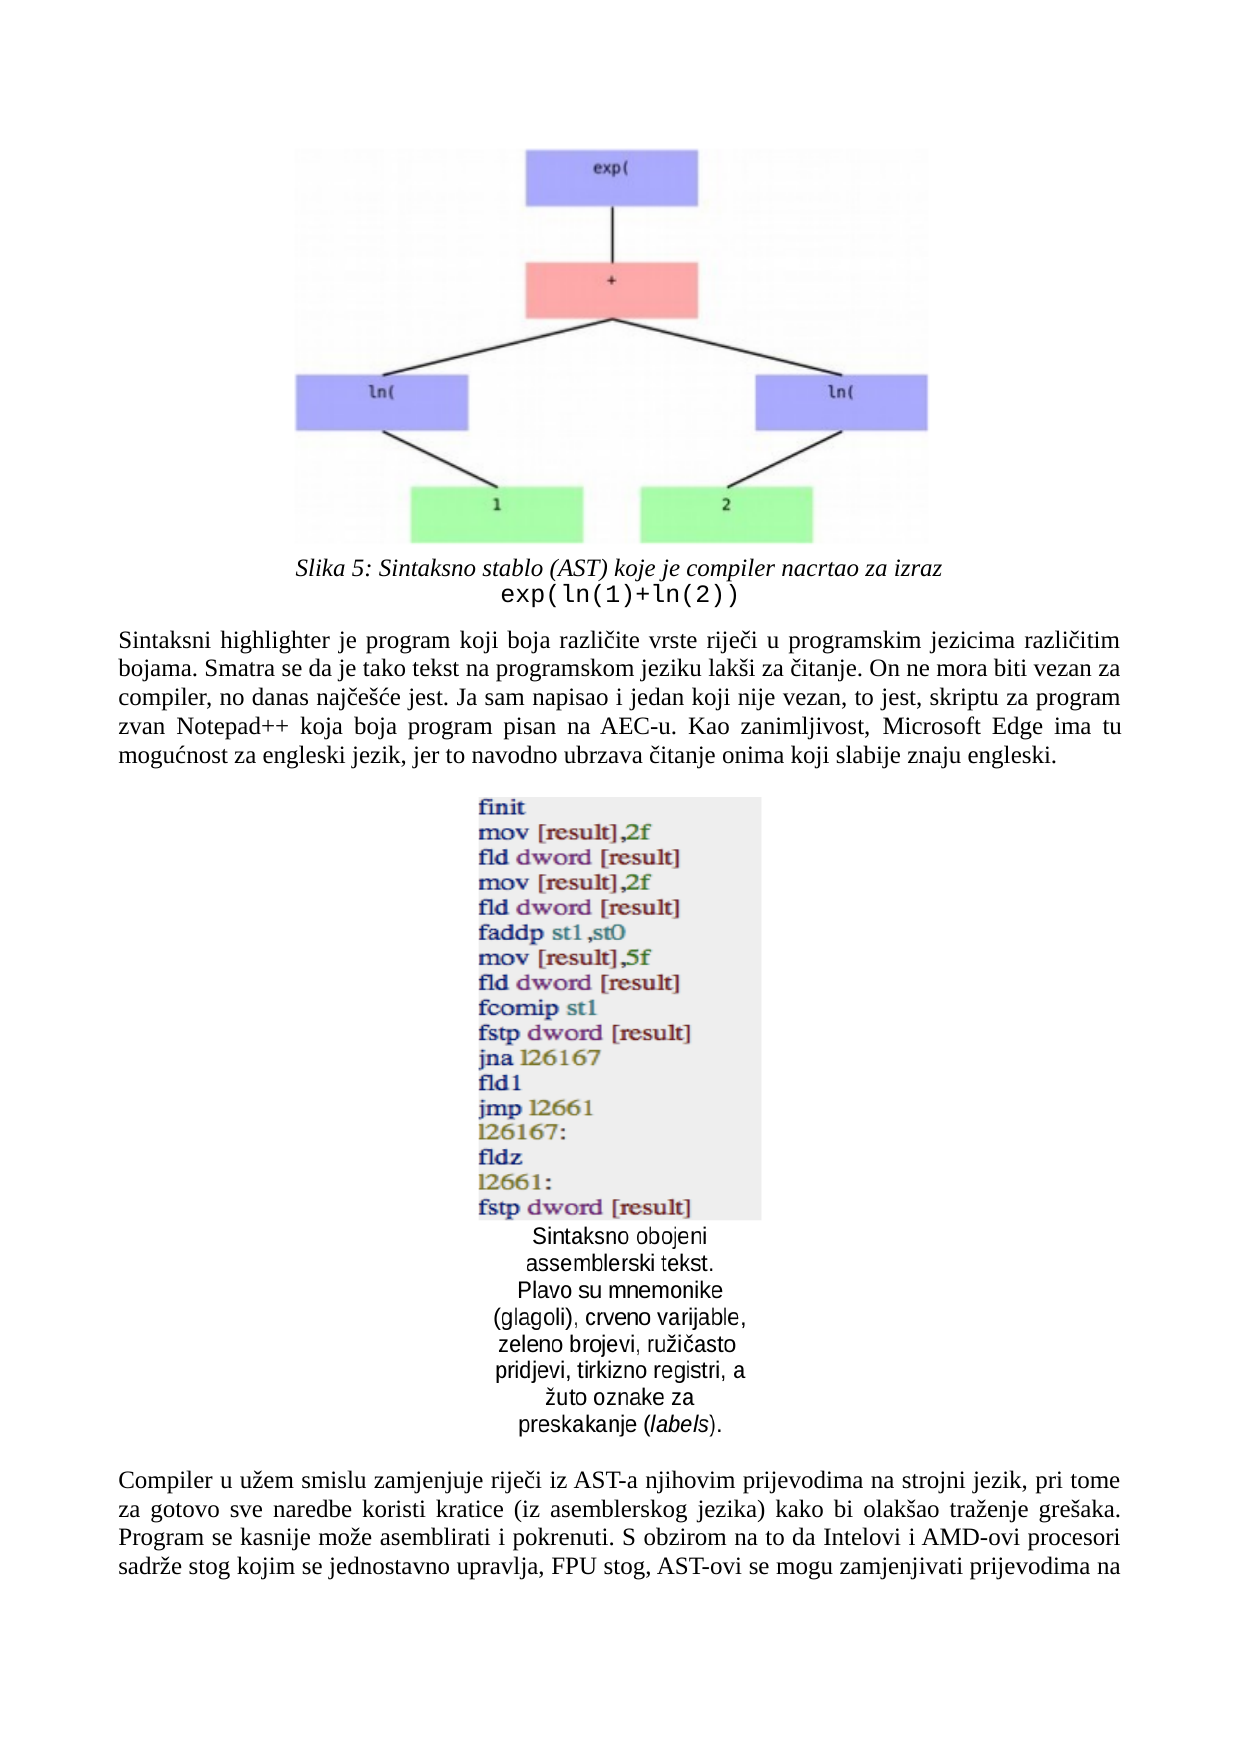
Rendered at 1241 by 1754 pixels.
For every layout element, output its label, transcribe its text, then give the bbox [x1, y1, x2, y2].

text Compiler u užem smislu zamjenjuje riječi iz AST-a njihovim prijevodima na strojni jezik, pri tome za gotovo sve naredbe koristi kratice (iz asemblerskog jezika) kako bi olakšao traženje grešaka. Program se kasnije može asemblirati i pokrenuti. S obzirom na to da Intelovi i AMD-ovi procesori sadrže stog kojim se jednostavno upravlja, FPU stog, AST-ovi se mogu zamjenjivati prijevodima na [118, 1465, 1122, 1580]
text Slika 5: Sintaksno stablo (AST) koje je compiler nacrtao za izraz exp(ln(1)+ln(2)) [290, 548, 950, 610]
text Sintaksni highlighter je program koji boja različite vrste riječi u programskim jezicima različitim bojama. Smatra se da je tako tekst na programskom jeziku lakši za čitanje. On ne mora biti vezan za compiler, no danas najčešće jest. Ja sam napisao i jedan koji nije vezan, to jest, skriptu za program zvan Notepad++ koja boja program pisan na AEC-u. Kao zanimljivost, Microsoft Edge ima tu mogućnost za engleski jezik, jer to navodno ubrzava čitanje onima koji slabije znaju engleski. [118, 625, 1122, 768]
picture [478, 797, 762, 1437]
picture [290, 130, 950, 548]
